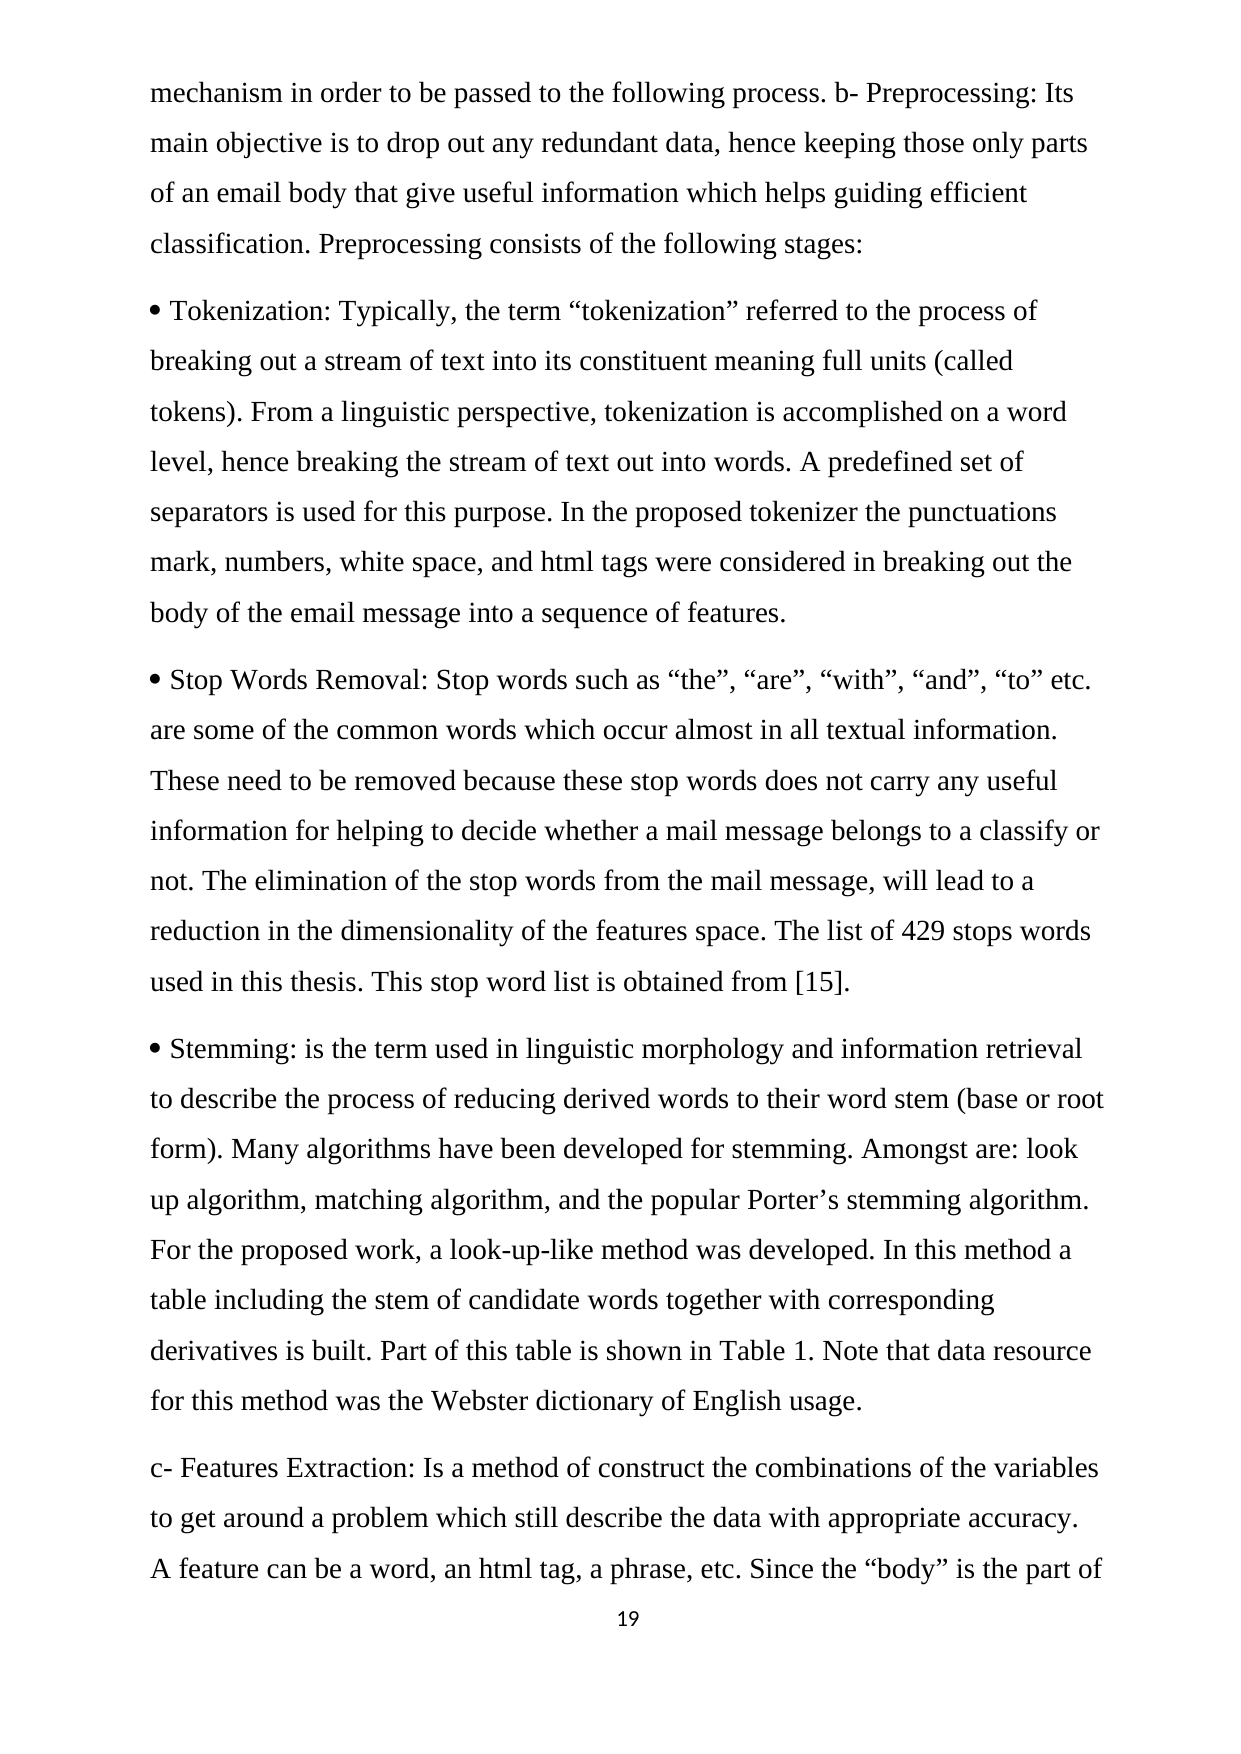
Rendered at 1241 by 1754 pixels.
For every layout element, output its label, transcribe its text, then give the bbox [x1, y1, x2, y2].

text  Stop Words Removal: Stop words such as “the”, “are”, “with”, “and”, “to” etc. are some of the common words which occur almost in all textual information. These need to be removed because these stop words does not carry any useful information for helping to decide whether a mail message belongs to a classify or not. The elimination of the stop words from the mail message, will lead to a reduction in the dimensionality of the features space. The list of 429 stops words used in this thesis. This stop word list is obtained from [15]. [150, 662, 1105, 997]
text mechanism in order to be passed to the following process. b- Preprocessing: Its main objective is to drop out any redundant data, hence keeping those only parts of an email body that give useful information which helps guiding efficient classification. Preprocessing consists of the following stages: [150, 75, 1105, 259]
text  Tokenization: Typically, the term “tokenization” referred to the process of breaking out a stream of text into its constituent meaning full units (called tokens). From a linguistic perspective, tokenization is accomplished on a word level, hence breaking the stream of text out into words. A predefined set of separators is used for this purpose. In the proposed tokenizer the punctuations mark, numbers, white space, and html tags were considered in breaking out the body of the email message into a sequence of features. [150, 293, 1105, 628]
text  Stemming: is the term used in linguistic morphology and information retrieval to describe the process of reducing derived words to their word stem (base or root form). Many algorithms have been developed for stemming. Amongst are: look up algorithm, matching algorithm, and the popular Porter’s stemming algorithm. For the proposed work, a look-up-like method was developed. In this method a table including the stem of candidate words together with corresponding derivatives is built. Part of this table is shown in Table 1. Note that data resource for this method was the Webster dictionary of English usage. [150, 1031, 1105, 1417]
text c- Features Extraction: Is a method of construct the combinations of the variables to get around a problem which still describe the data with appropriate accuracy. A feature can be a word, an html tag, a phrase, etc. Since the “body” is the part of [150, 1450, 1105, 1584]
